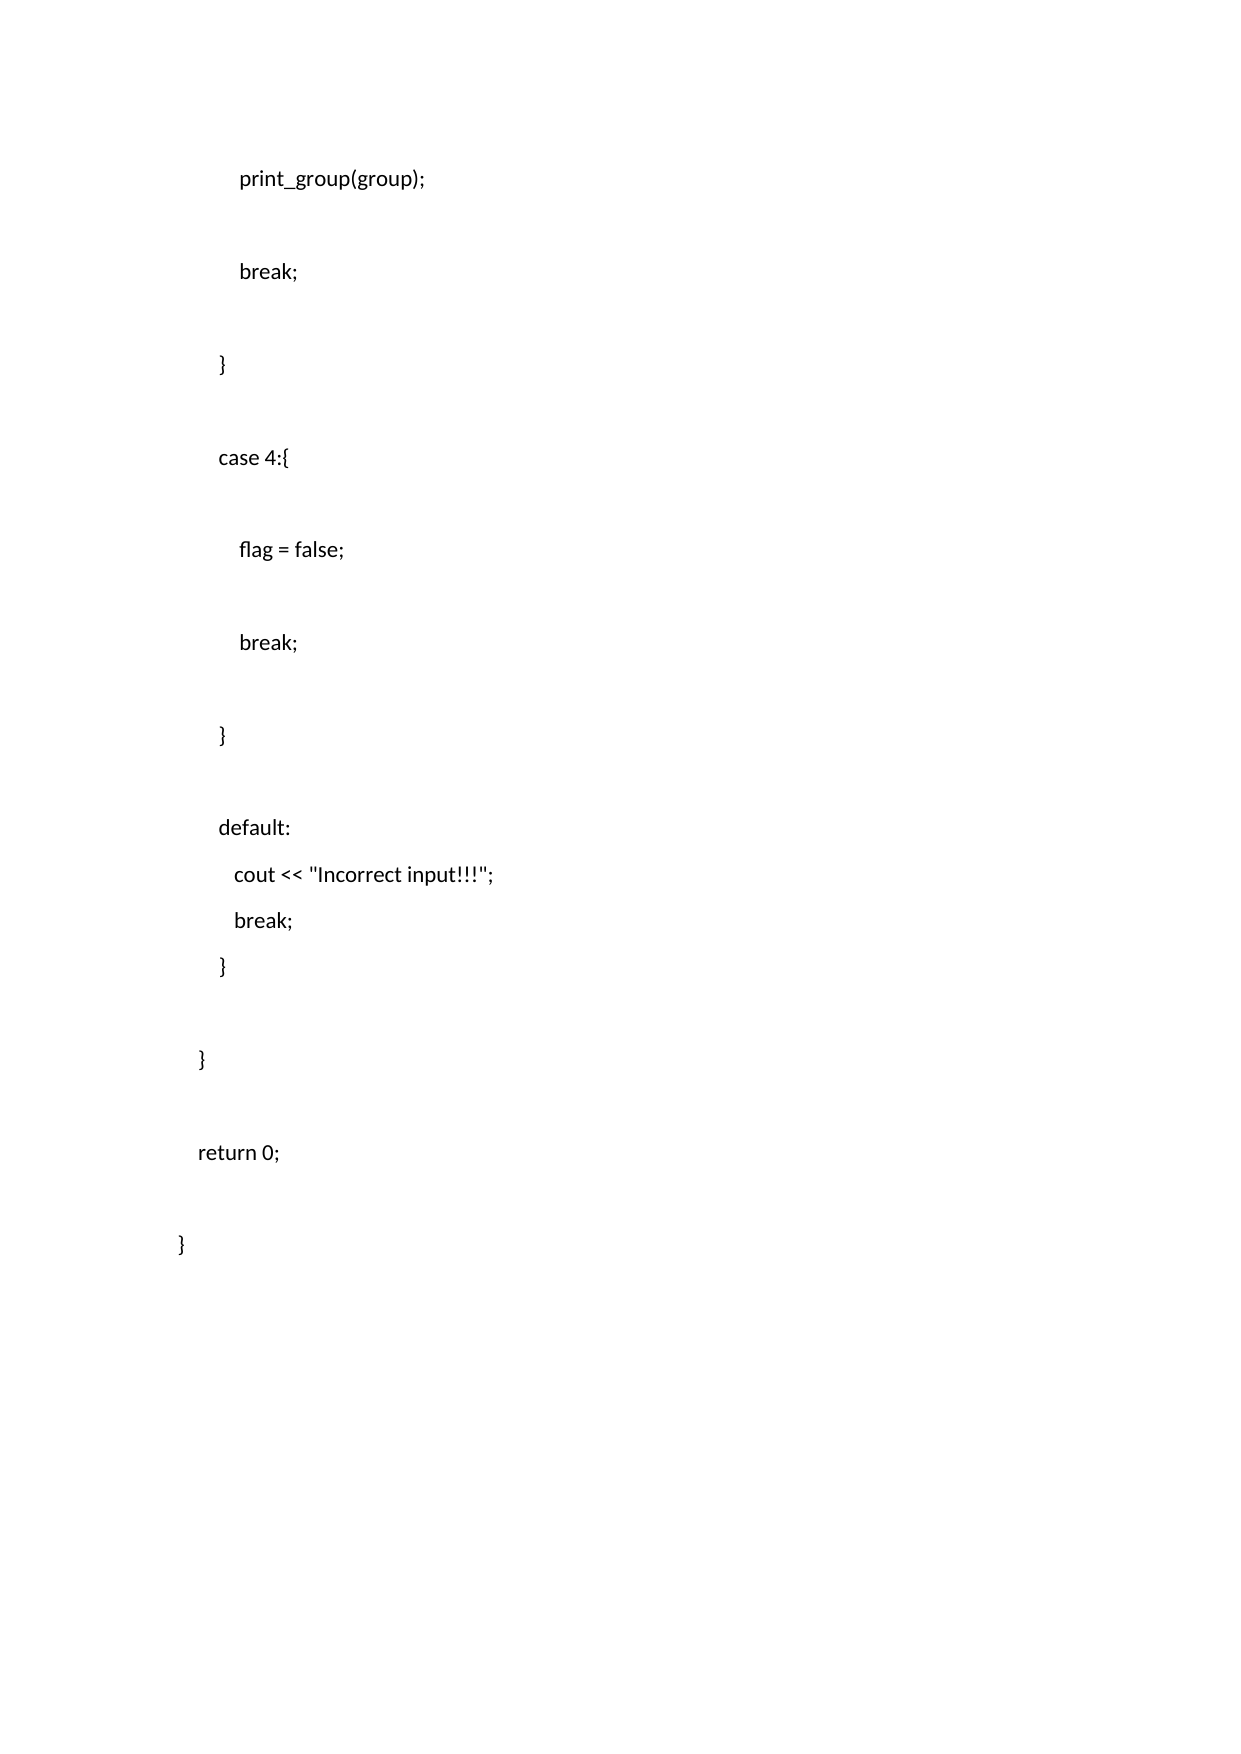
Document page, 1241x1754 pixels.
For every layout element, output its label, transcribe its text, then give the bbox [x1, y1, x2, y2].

text break; [177, 906, 1152, 934]
text break; [177, 257, 1152, 285]
text } [177, 721, 1152, 749]
text } [177, 1231, 1152, 1259]
text cout << "Incorrect input!!!"; [177, 860, 1152, 888]
text case 4:{ [177, 443, 1152, 471]
text } [177, 952, 1152, 981]
text break; [177, 628, 1152, 656]
text default: [177, 813, 1152, 841]
text } [177, 350, 1152, 378]
text flag = false; [177, 535, 1152, 563]
text } [177, 1045, 1152, 1073]
text print_group(group); [177, 164, 1152, 192]
text return 0; [177, 1138, 1152, 1166]
